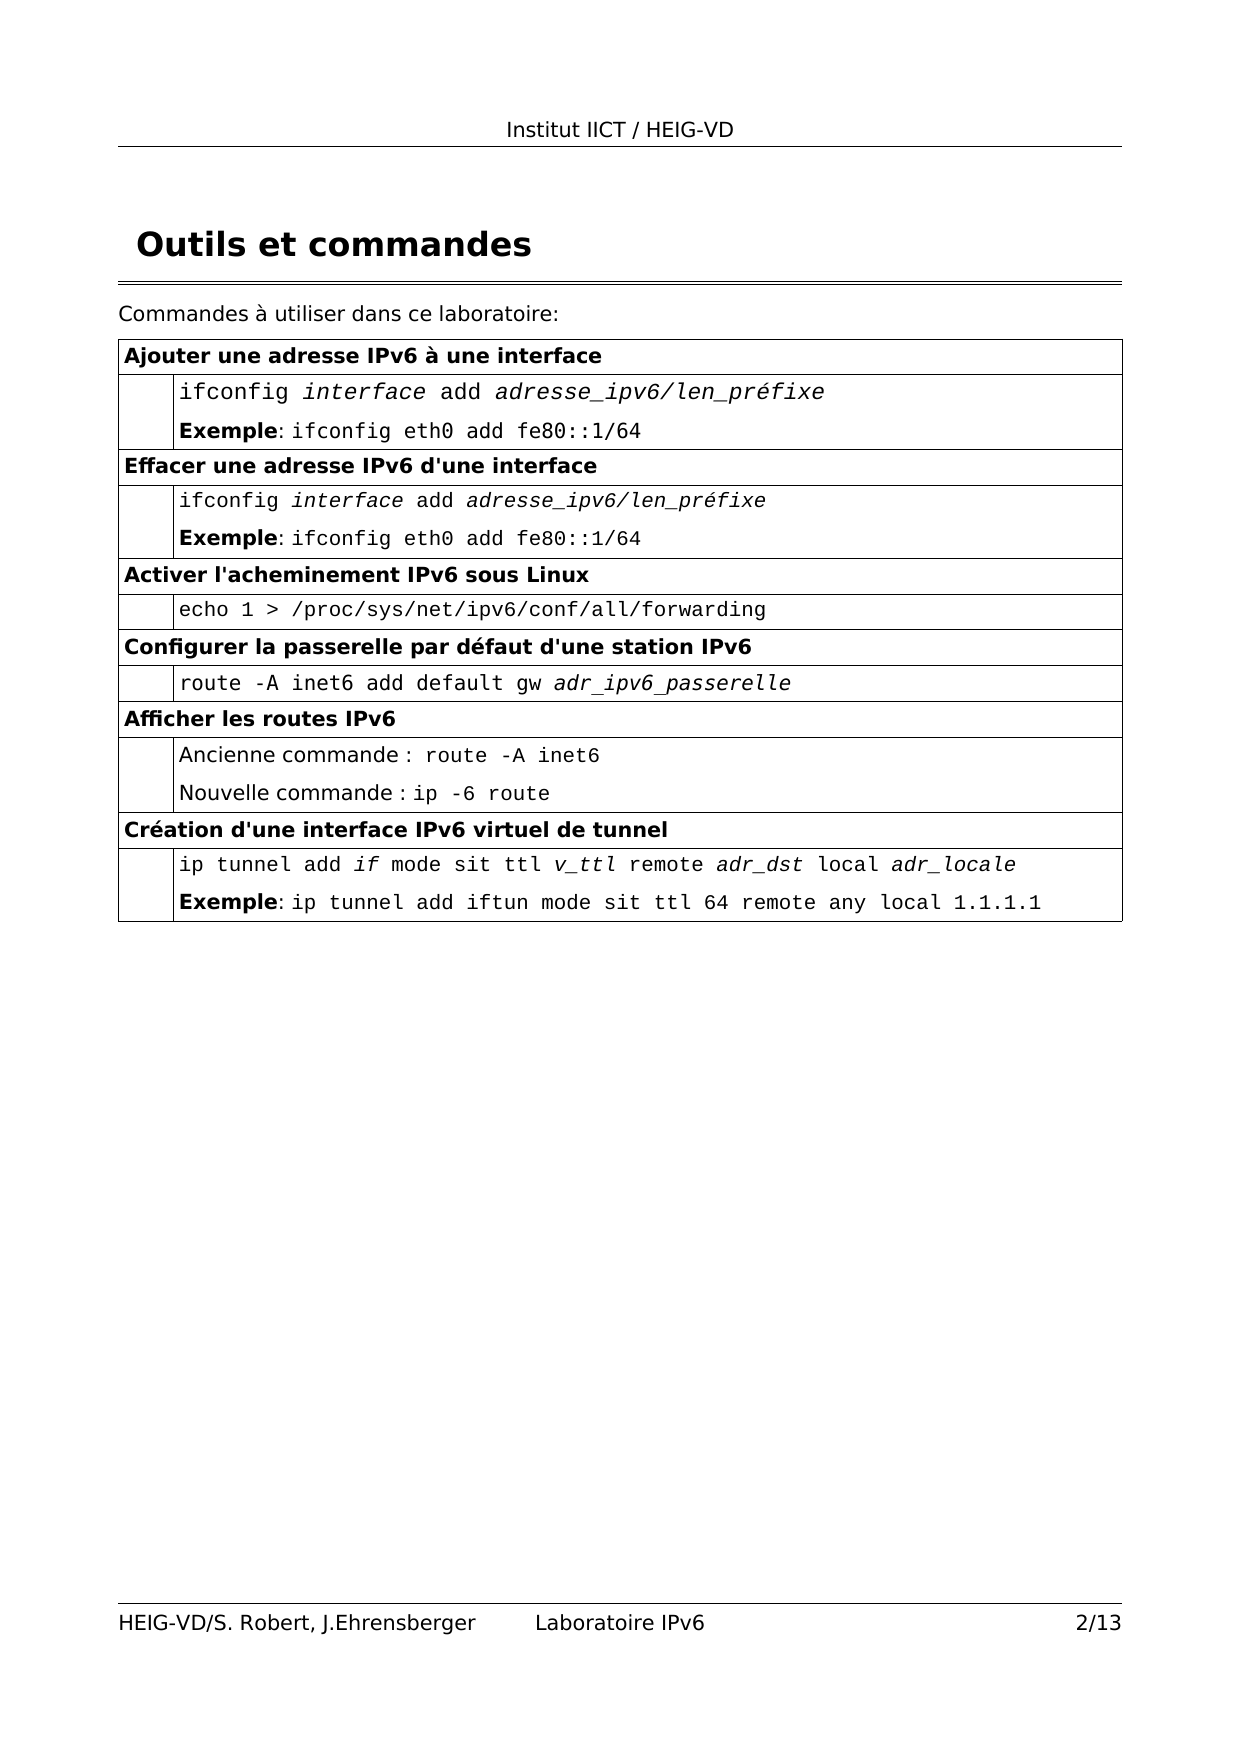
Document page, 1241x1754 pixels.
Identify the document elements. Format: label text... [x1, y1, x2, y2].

table_cell Ancienne commande : route -A inet6 Nouvelle commande : ip -6 route [174, 738, 1122, 812]
table_cell Création d'une interface IPv6 virtuel de tunnel [119, 813, 1122, 848]
table_cell ifconfig interface add adresse_ipv6/len_préfixe Exemple: ifconfig eth0 add fe80::1/64 [174, 486, 1122, 558]
table_cell Activer l'acheminement IPv6 sous Linux [119, 559, 1122, 594]
table_cell [119, 666, 173, 701]
subtitle Outils et commandes [118, 208, 1122, 281]
table_cell ifconfig interface add adresse_ipv6/len_préfixe Exemple: ifconfig eth0 add fe80::1/64 [174, 375, 1122, 449]
table_cell echo 1 > /proc/sys/net/ipv6/conf/all/forwarding [174, 595, 1122, 629]
table_cell [119, 595, 173, 629]
text Commandes à utiliser dans ce laboratoire: [118, 302, 1122, 326]
table_cell Effacer une adresse IPv6 d'une interface [119, 450, 1122, 485]
table_cell [119, 486, 173, 558]
table_cell Configurer la passerelle par défaut d'une station IPv6 [119, 630, 1122, 665]
table_cell [119, 375, 173, 449]
table_cell route -A inet6 add default gw adr_ipv6_passerelle [174, 666, 1122, 701]
table_header Ajouter une adresse IPv6 à une interface [119, 340, 1122, 374]
table_cell [119, 738, 173, 812]
table_cell ip tunnel add if mode sit ttl v_ttl remote adr_dst local adr_locale Exemple: ip tunnel add iftun mode sit ttl 64 remote any local 1.1.1.1 [174, 849, 1122, 921]
table_cell [119, 849, 173, 921]
table_cell Afficher les routes IPv6 [119, 702, 1122, 737]
